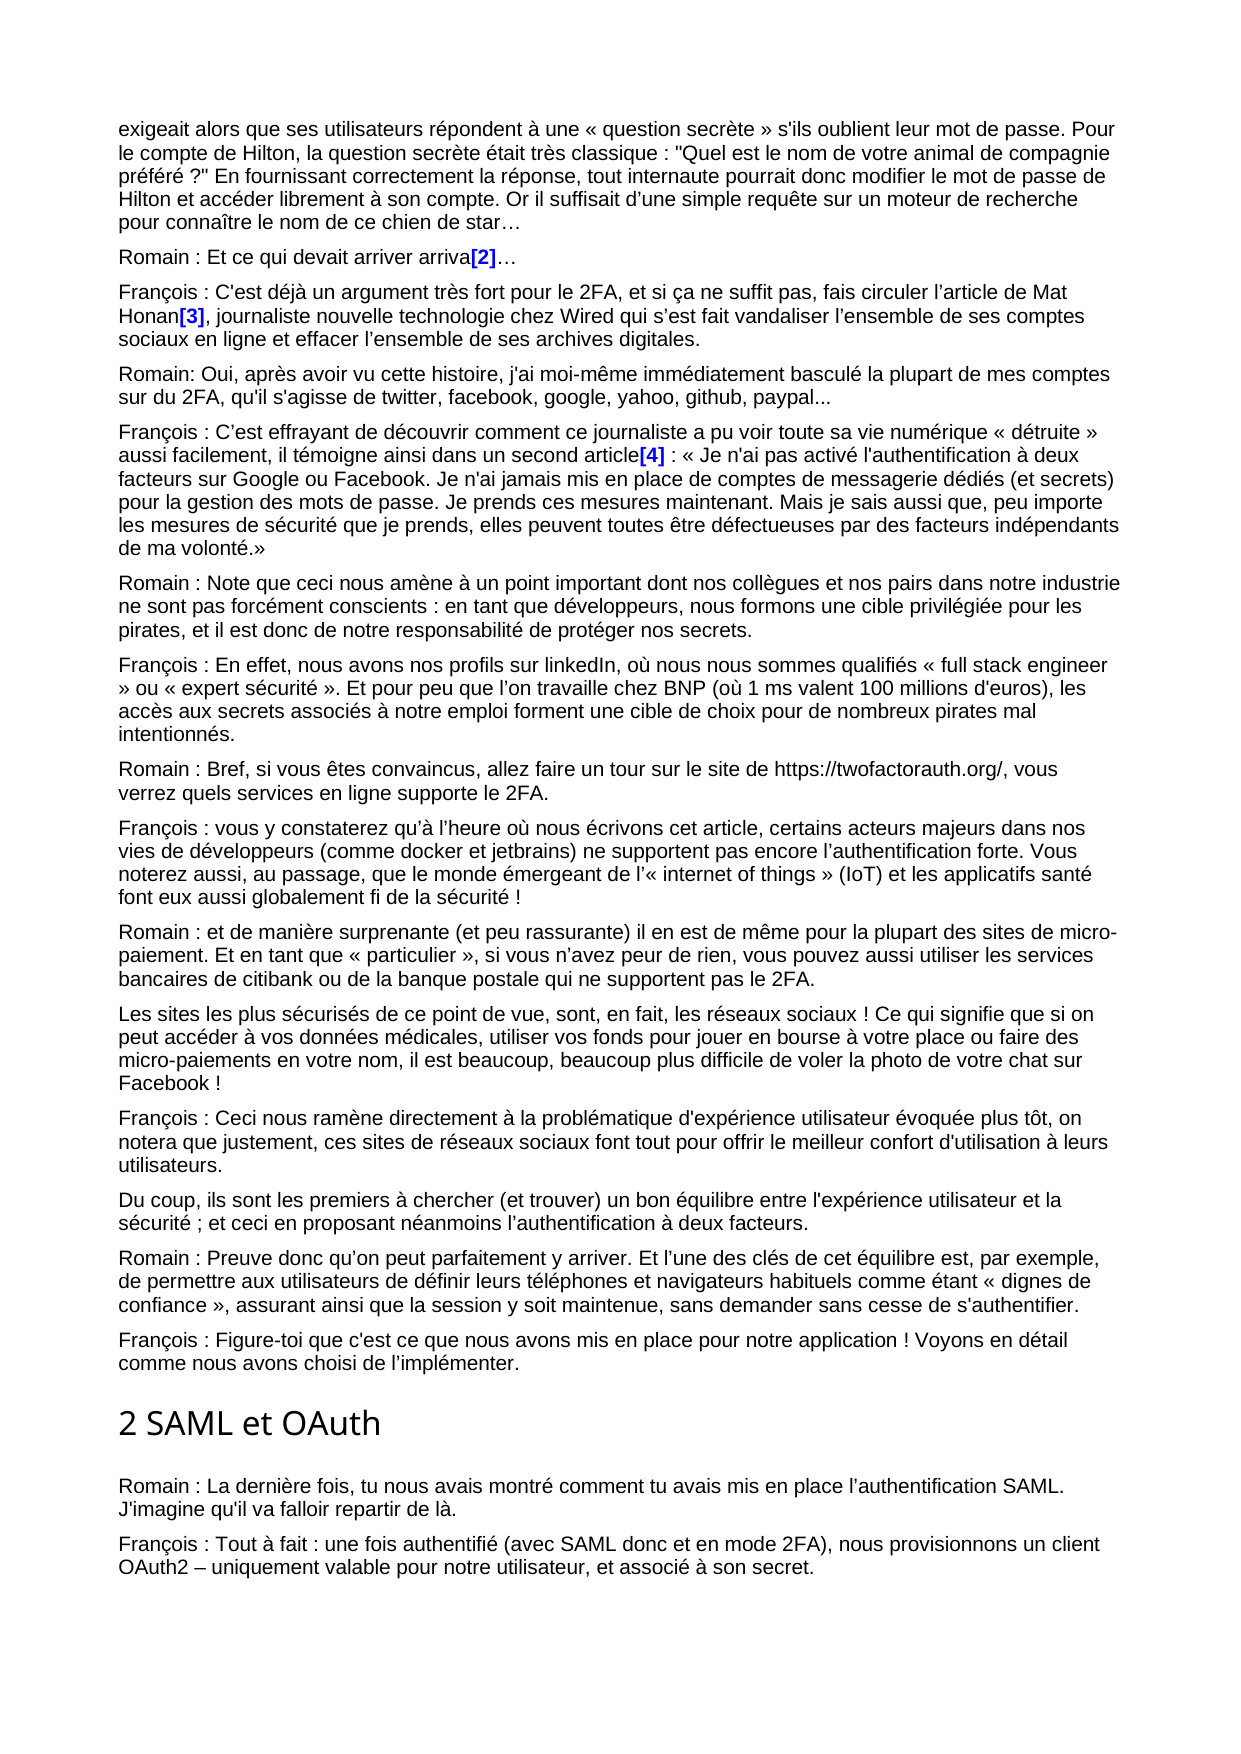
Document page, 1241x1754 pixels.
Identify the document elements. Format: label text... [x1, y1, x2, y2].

text Romain : Note que ceci nous amène à un point important dont nos collègues et nos pairs dans notre industrie ne sont pas forcément conscients : en tant que développeurs, nous formons une cible privilégiée pour les pirates, et il est donc de notre responsabilité de protéger nos secrets. [118, 572, 1122, 642]
text Romain : et de manière surprenante (et peu rassurante) il en est de même pour la plupart des sites de micro-paiement. Et en tant que « particulier », si vous n’avez peur de rien, vous pouvez aussi utiliser les services bancaires de citibank ou de la banque postale qui ne supportent pas le 2FA. [118, 921, 1122, 991]
text François : Tout à fait : une fois authentifié (avec SAML donc et en mode 2FA), nous provisionnons un client OAuth2 – uniquement valable pour notre utilisateur, et associé à son secret. [118, 1533, 1122, 1579]
text Romain : Preuve donc qu’on peut parfaitement y arriver. Et l’une des clés de cet équilibre est, par exemple, de permettre aux utilisateurs de définir leurs téléphones et navigateurs habituels comme étant « dignes de confiance », assurant ainsi que la session y soit maintenue, sans demander sans cesse de s'authentifier. [118, 1247, 1122, 1316]
text François : En effet, nous avons nos profils sur linkedIn, où nous nous sommes qualifiés « full stack engineer » ou « expert sécurité ». Et pour peu que l’on travaille chez BNP (où 1 ms valent 100 millions d'euros), les accès aux secrets associés à notre emploi forment une cible de choix pour de nombreux pirates mal intentionnés. [118, 653, 1122, 746]
text Les sites les plus sécurisés de ce point de vue, sont, en fait, les réseaux sociaux ! Ce qui signifie que si on peut accéder à vos données médicales, utiliser vos fonds pour jouer en bourse à votre place ou faire des micro-paiements en votre nom, il est beaucoup, beaucoup plus difficile de voler la photo de votre chat sur Facebook ! [118, 1002, 1122, 1095]
text exigeait alors que ses utilisateurs répondent à une « question secrète » s'ils oublient leur mot de passe. Pour le compte de Hilton, la question secrète était très classique : "Quel est le nom de votre animal de compagnie préféré ?" En fournissant correctement la réponse, tout internaute pourrait donc modifier le mot de passe de Hilton et accéder librement à son compte. Or il suffisait d’une simple requête sur un moteur de recherche pour connaître le nom de ce chien de star… [118, 118, 1122, 234]
text François : vous y constaterez qu’à l’heure où nous écrivons cet article, certains acteurs majeurs dans nos vies de développeurs (comme docker et jetbrains) ne supportent pas encore l’authentification forte. Vous noterez aussi, au passage, que le monde émergeant de l’« internet of things » (IoT) et les applicatifs santé font eux aussi globalement fi de la sécurité ! [118, 816, 1122, 909]
text François : Ceci nous ramène directement à la problématique d'expérience utilisateur évoquée plus tôt, on notera que justement, ces sites de réseaux sociaux font tout pour offrir le meilleur confort d'utilisation à leurs utilisateurs. [118, 1107, 1122, 1177]
text Romain : La dernière fois, tu nous avais montré comment tu avais mis en place l’authentification SAML. J'imagine qu'il va falloir repartir de là. [118, 1474, 1122, 1521]
subtitle 2 SAML et OAuth [118, 1400, 1122, 1445]
text François : C’est effrayant de découvrir comment ce journaliste a pu voir toute sa vie numérique « détruite » aussi facilement, il témoigne ainsi dans un second article[4] : « Je n'ai pas activé l'authentification à deux facteurs sur Google ou Facebook. Je n'ai jamais mis en place de comptes de messagerie dédiés (et secrets) pour la gestion des mots de passe. Je prends ces mesures maintenant. Mais je sais aussi que, peu importe les mesures de sécurité que je prends, elles peuvent toutes être défectueuses par des facteurs indépendants de ma volonté.» [118, 421, 1122, 560]
text François : C'est déjà un argument très fort pour le 2FA, et si ça ne suffit pas, fais circuler l’article de Mat Honan[3], journaliste nouvelle technologie chez Wired qui s’est fait vandaliser l’ensemble de ses comptes sociaux en ligne et effacer l’ensemble de ses archives digitales. [118, 281, 1122, 351]
text Romain : Bref, si vous êtes convaincus, allez faire un tour sur le site de https://twofactorauth.org/, vous verrez quels services en ligne supporte le 2FA. [118, 758, 1122, 804]
text Romain: Oui, après avoir vu cette histoire, j'ai moi-même immédiatement basculé la plupart de mes comptes sur du 2FA, qu'il s'agisse de twitter, facebook, google, yahoo, github, paypal... [118, 362, 1122, 409]
text Romain : Et ce qui devait arriver arriva[2]… [118, 246, 1122, 269]
text François : Figure-toi que c'est ce que nous avons mis en place pour notre application ! Voyons en détail comme nous avons choisi de l’implémenter. [118, 1328, 1122, 1375]
text Du coup, ils sont les premiers à chercher (et trouver) un bon équilibre entre l'expérience utilisateur et la sécurité ; et ceci en proposant néanmoins l’authentification à deux facteurs. [118, 1188, 1122, 1235]
